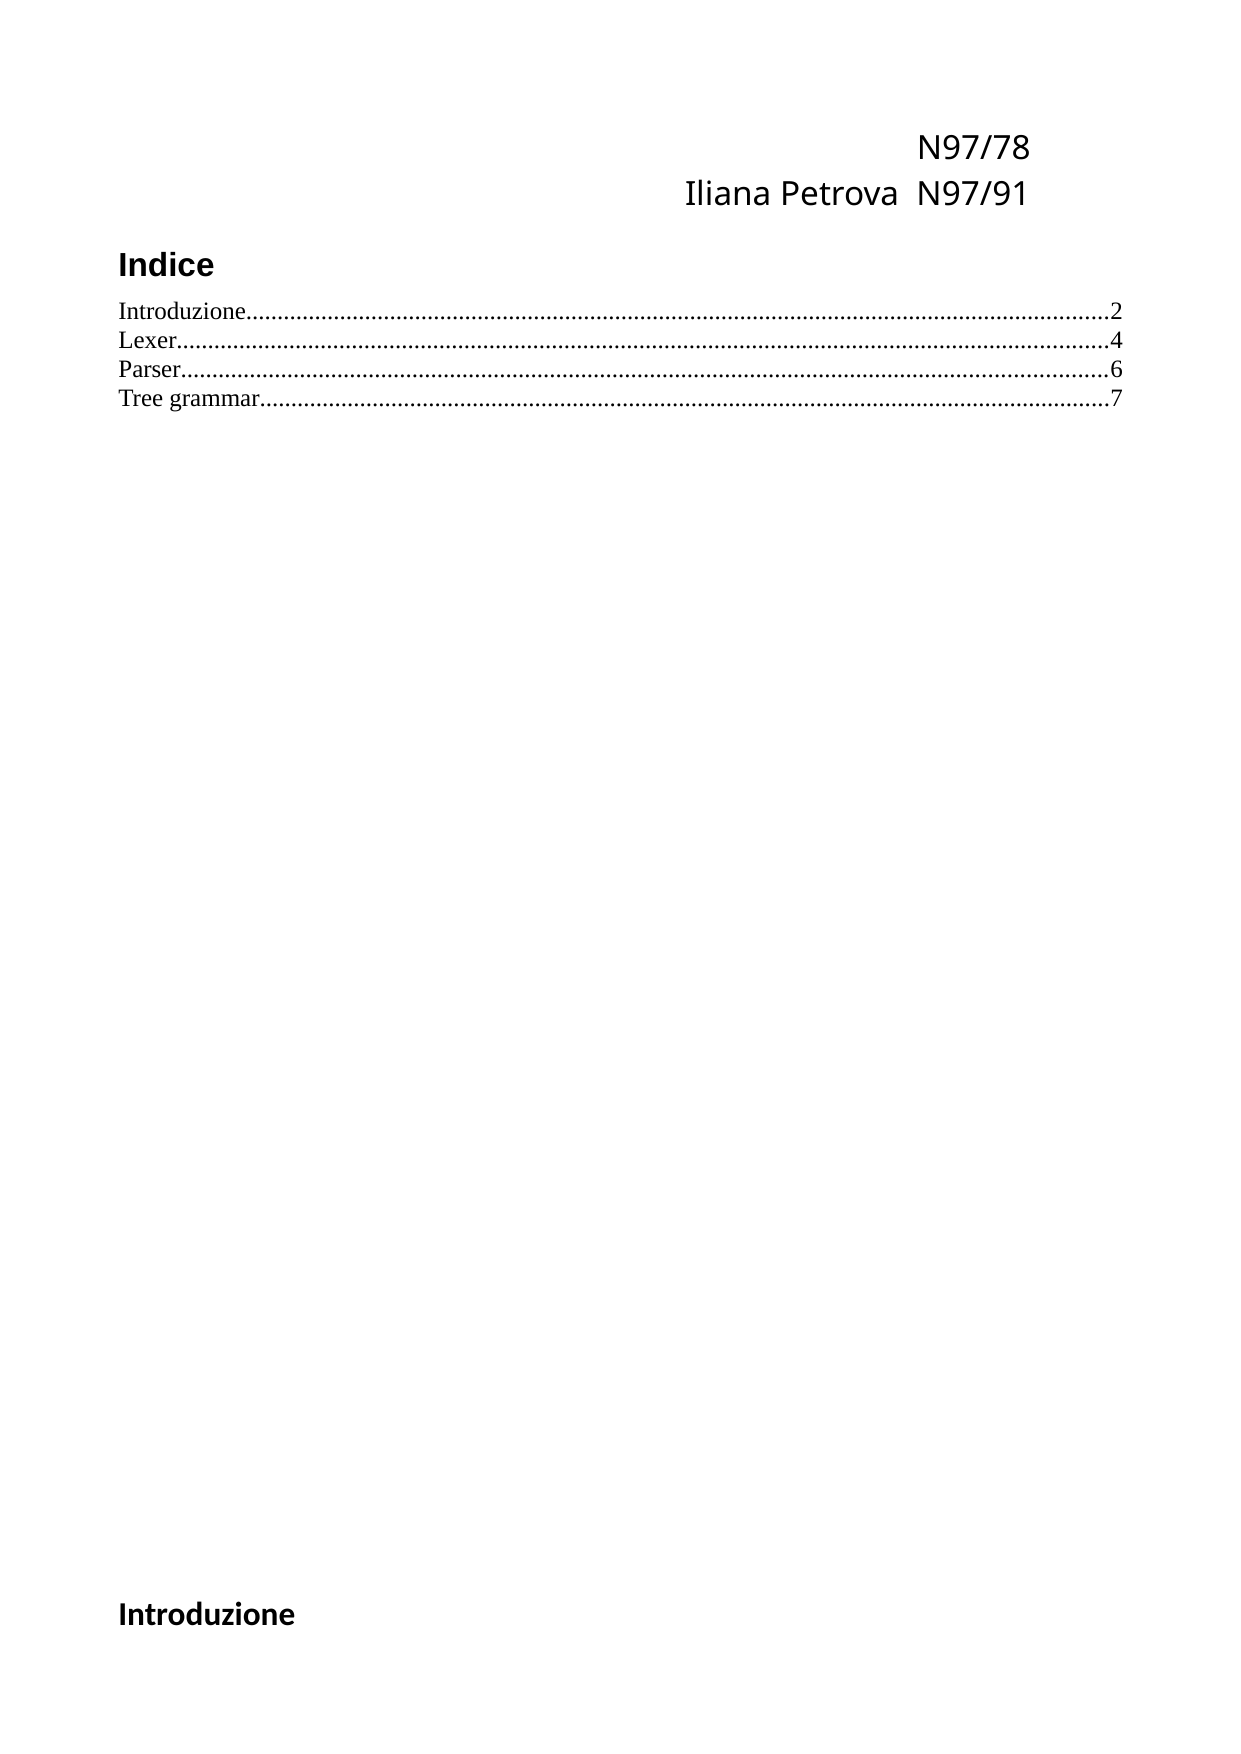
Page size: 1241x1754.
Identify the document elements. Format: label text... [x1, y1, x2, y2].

text Introduzione [118, 1592, 1123, 1633]
subtitle Indice [118, 245, 1123, 284]
table_header [209, 118, 611, 220]
text Lexer 4 [118, 325, 1123, 354]
table_header N97/78 Iliana Petrova N97/91 [611, 118, 1036, 220]
text Parser 6 [118, 354, 1123, 383]
text Introduzione 2 [118, 296, 1123, 325]
text Tree grammar 7 [118, 383, 1123, 411]
